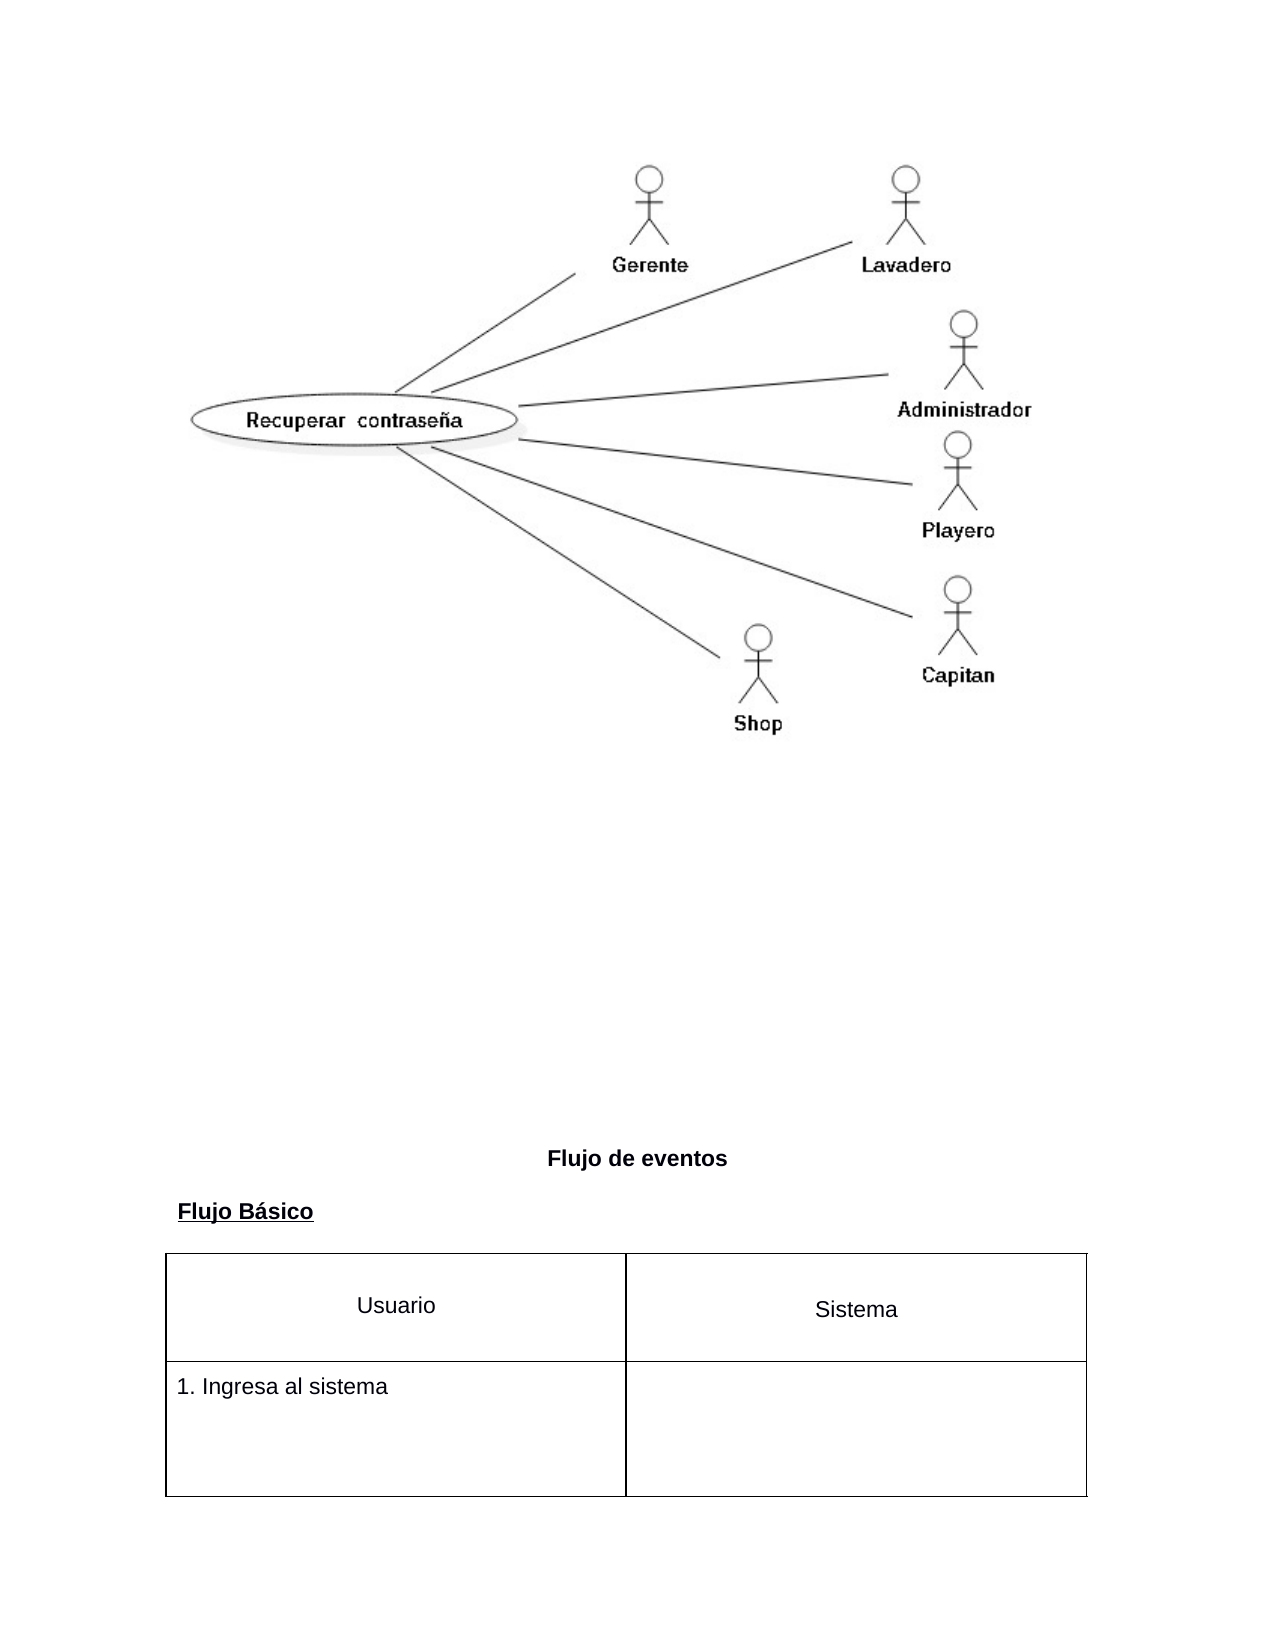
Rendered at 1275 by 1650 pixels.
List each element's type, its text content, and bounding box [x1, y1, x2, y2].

text Flujo de eventos [177, 1145, 1098, 1172]
table_header Usuario [167, 1254, 625, 1361]
table_header Sistema [627, 1254, 1086, 1361]
table_cell 1. Ingresa al sistema [167, 1362, 625, 1496]
text Flujo Básico [177, 1198, 1098, 1224]
table_cell [627, 1362, 1086, 1496]
picture [177, 151, 1098, 803]
